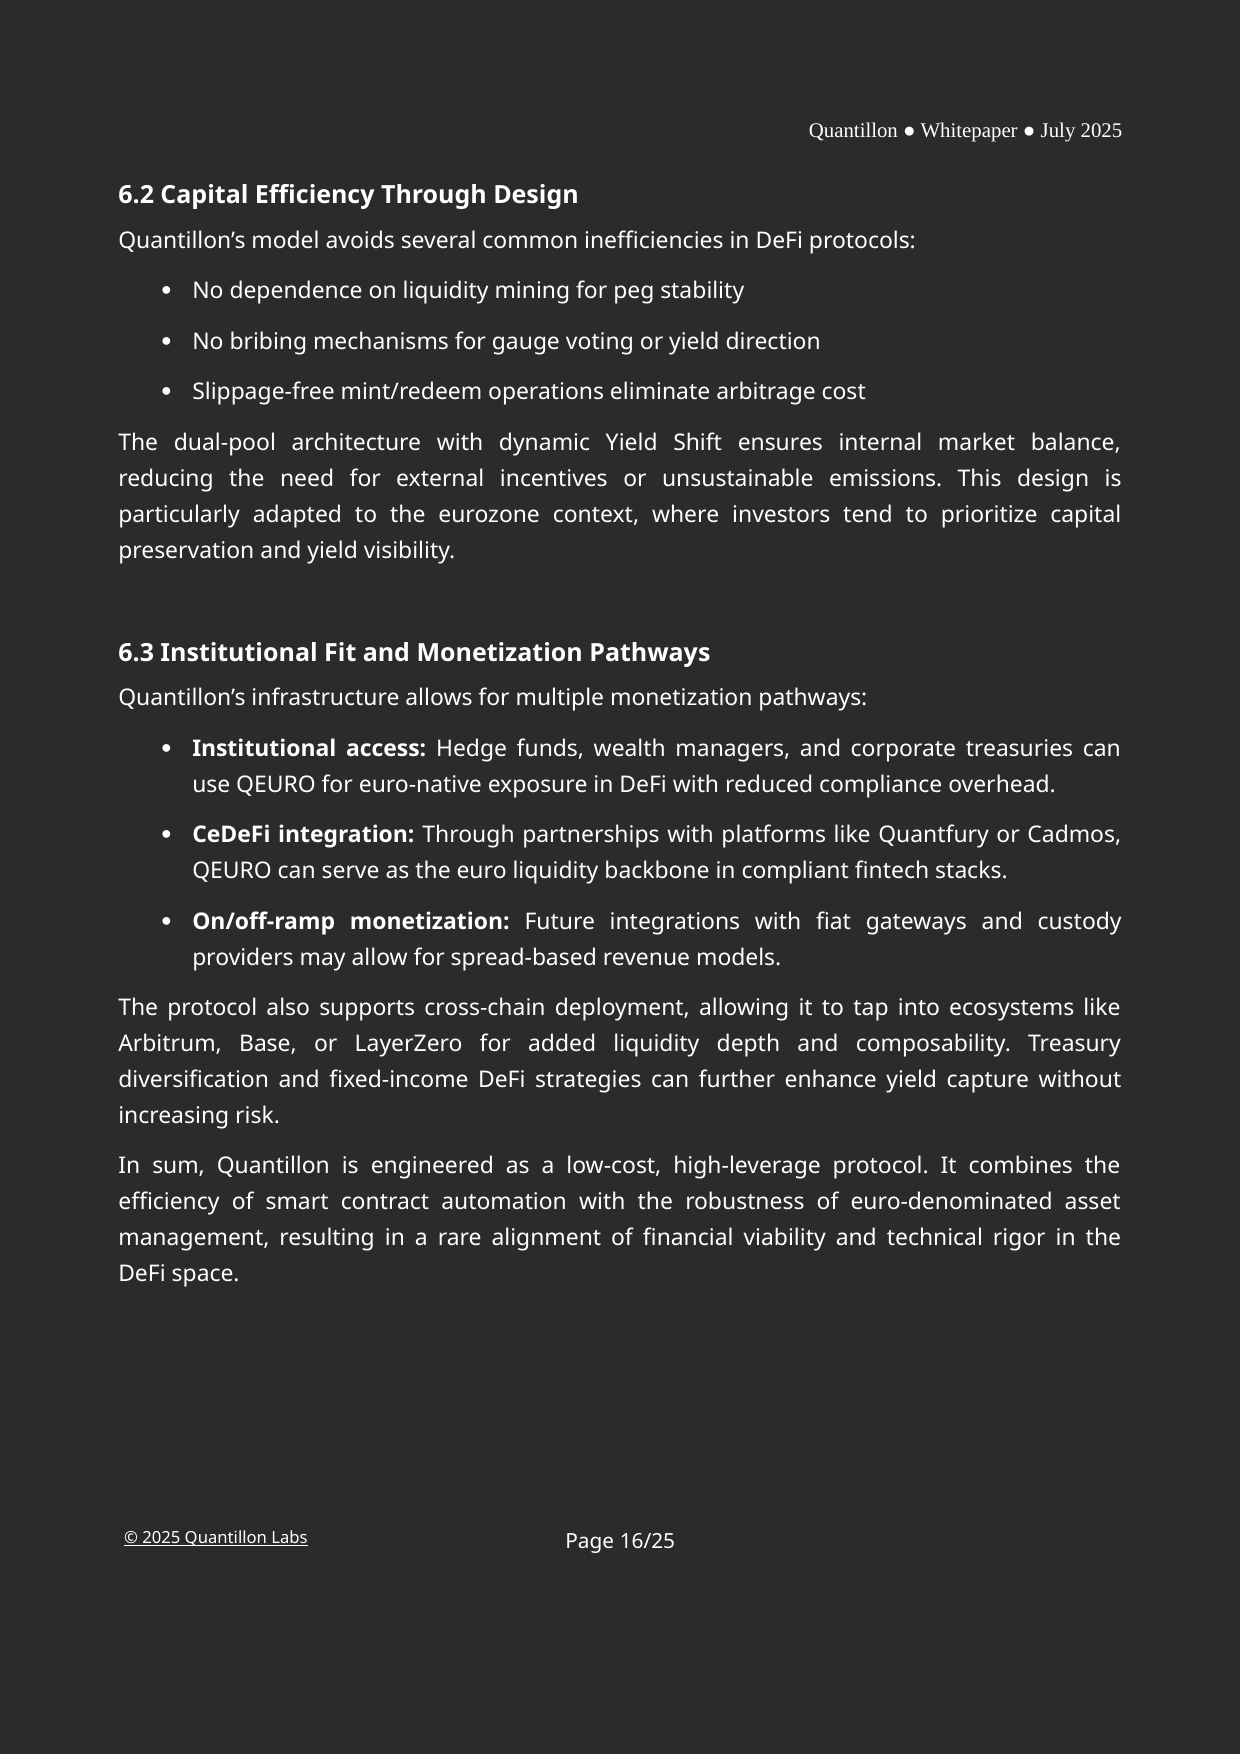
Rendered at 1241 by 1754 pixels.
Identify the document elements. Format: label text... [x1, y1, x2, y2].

subtitle 6.2 Capital Efficiency Through Design [118, 177, 1122, 211]
text Quantillon’s model avoids several common inefficiencies in DeFi protocols: [118, 224, 1122, 255]
subtitle 6.3 Institutional Fit and Monetization Pathways [118, 634, 1122, 669]
text The dual-pool architecture with dynamic Yield Shift ensures internal market balance, reducing the need for external incentives or unsustainable emissions. This design is particularly adapted to the eurozone context, where investors tend to prioritize capital preservation and yield visibility. [118, 426, 1122, 565]
list Slippage-free mint/redeem operations eliminate arbitrage cost [162, 375, 1122, 406]
list No bribing mechanisms for gauge voting or yield direction [162, 325, 1122, 356]
list On/off-ramp monetization: Future integrations with fiat gateways and custody providers may allow for spread-based revenue models. [162, 904, 1122, 972]
list CeDeFi integration: Through partnerships with platforms like Quantfury or Cadmos, QEURO can serve as the euro liquidity backbone in compliant fintech stacks. [162, 818, 1122, 885]
text Quantillon’s infrastructure allows for multiple monetization pathways: [118, 681, 1122, 712]
list No dependence on liquidity mining for peg stability [162, 274, 1122, 305]
text The protocol also supports cross-chain deployment, allowing it to tap into ecosystems like Arbitrum, Base, or LayerZero for added liquidity depth and composability. Treasury diversification and fixed-income DeFi strategies can further enhance yield capture without increasing risk. [118, 991, 1122, 1130]
list Institutional access: Hedge funds, wealth managers, and corporate treasuries can use QEURO for euro-native exposure in DeFi with reduced compliance overhead. [162, 732, 1122, 799]
text In sum, Quantillon is engineered as a low-cost, high-leverage protocol. It combines the efficiency of smart contract automation with the robustness of euro-denominated asset management, resulting in a rare alignment of financial viability and technical rigor in the DeFi space. [118, 1149, 1122, 1288]
